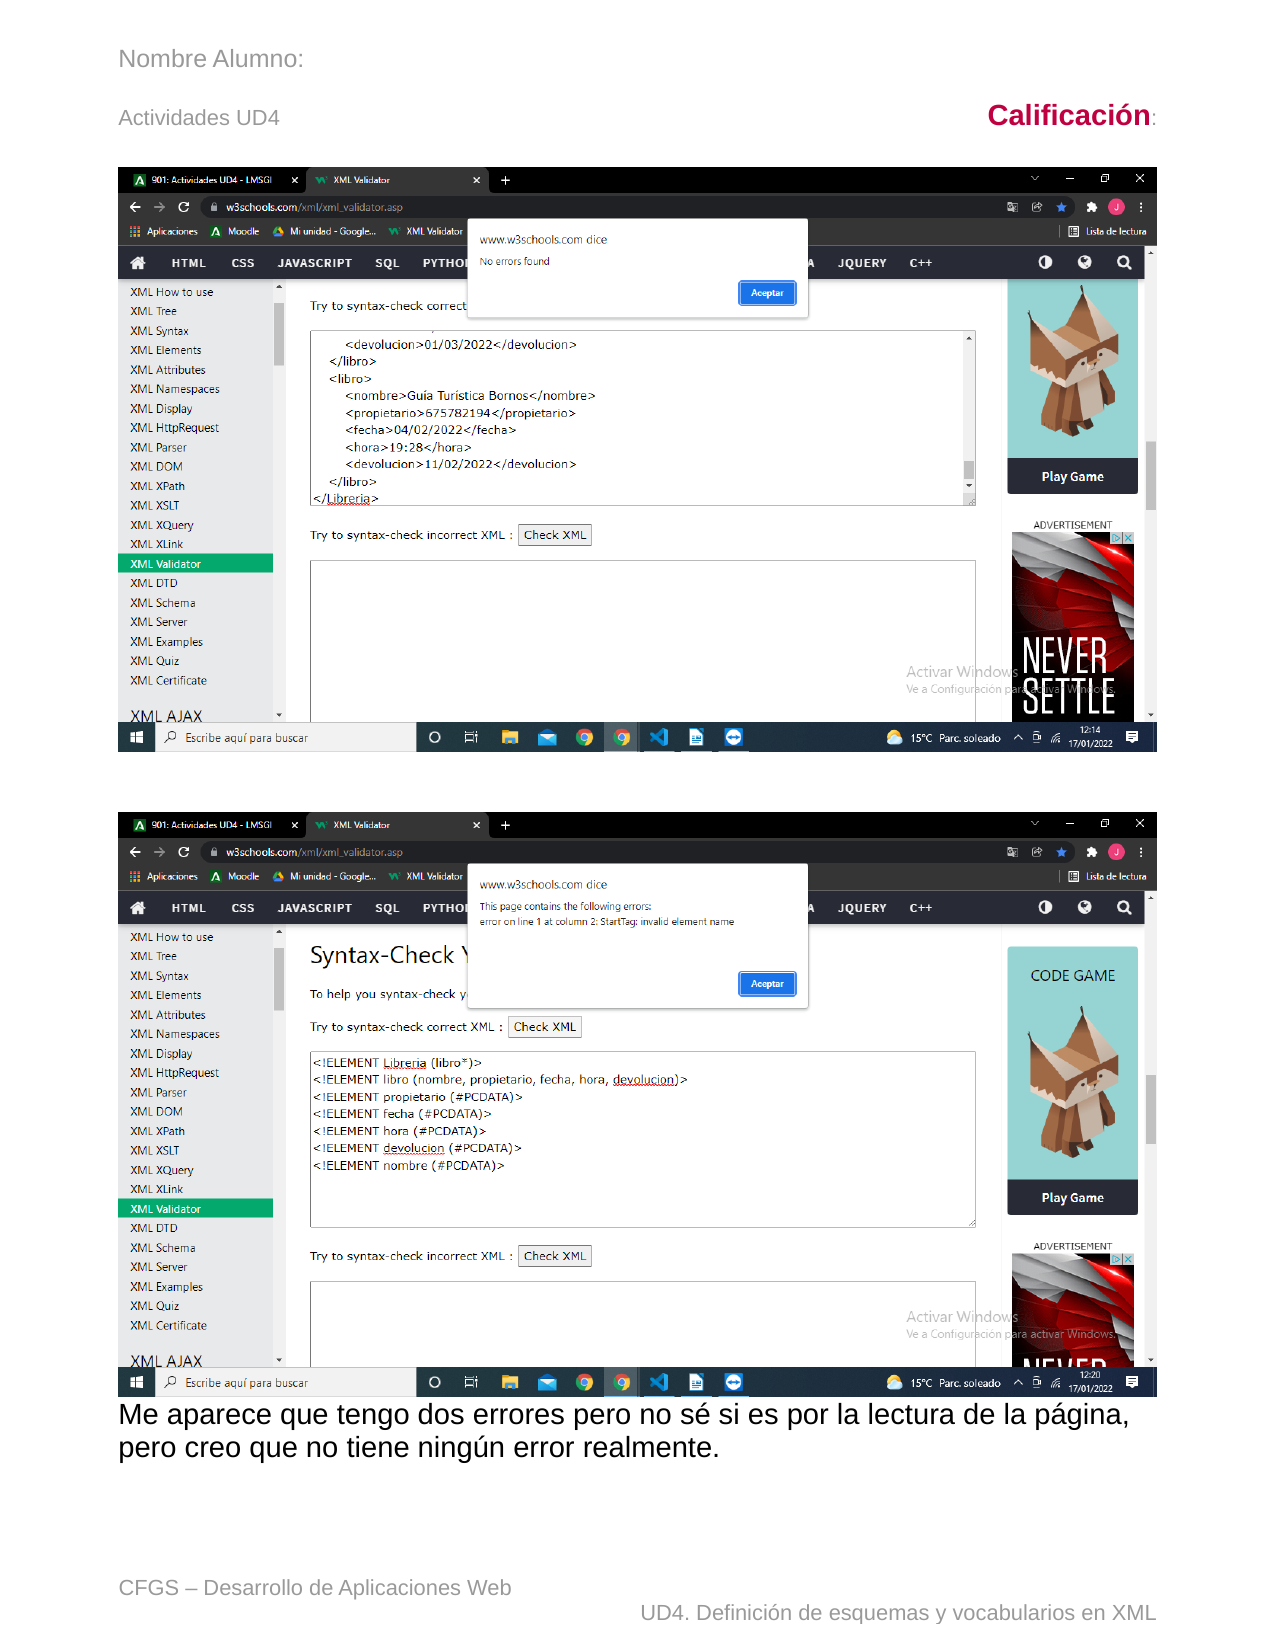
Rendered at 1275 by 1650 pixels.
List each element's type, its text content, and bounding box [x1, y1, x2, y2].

picture [118, 812, 1157, 1397]
subtitle Me aparece que tengo dos errores pero no sé si es por la lectura de la página, pero creo que no tiene ningún error realmente. [118, 1397, 1157, 1464]
picture [118, 167, 1157, 752]
